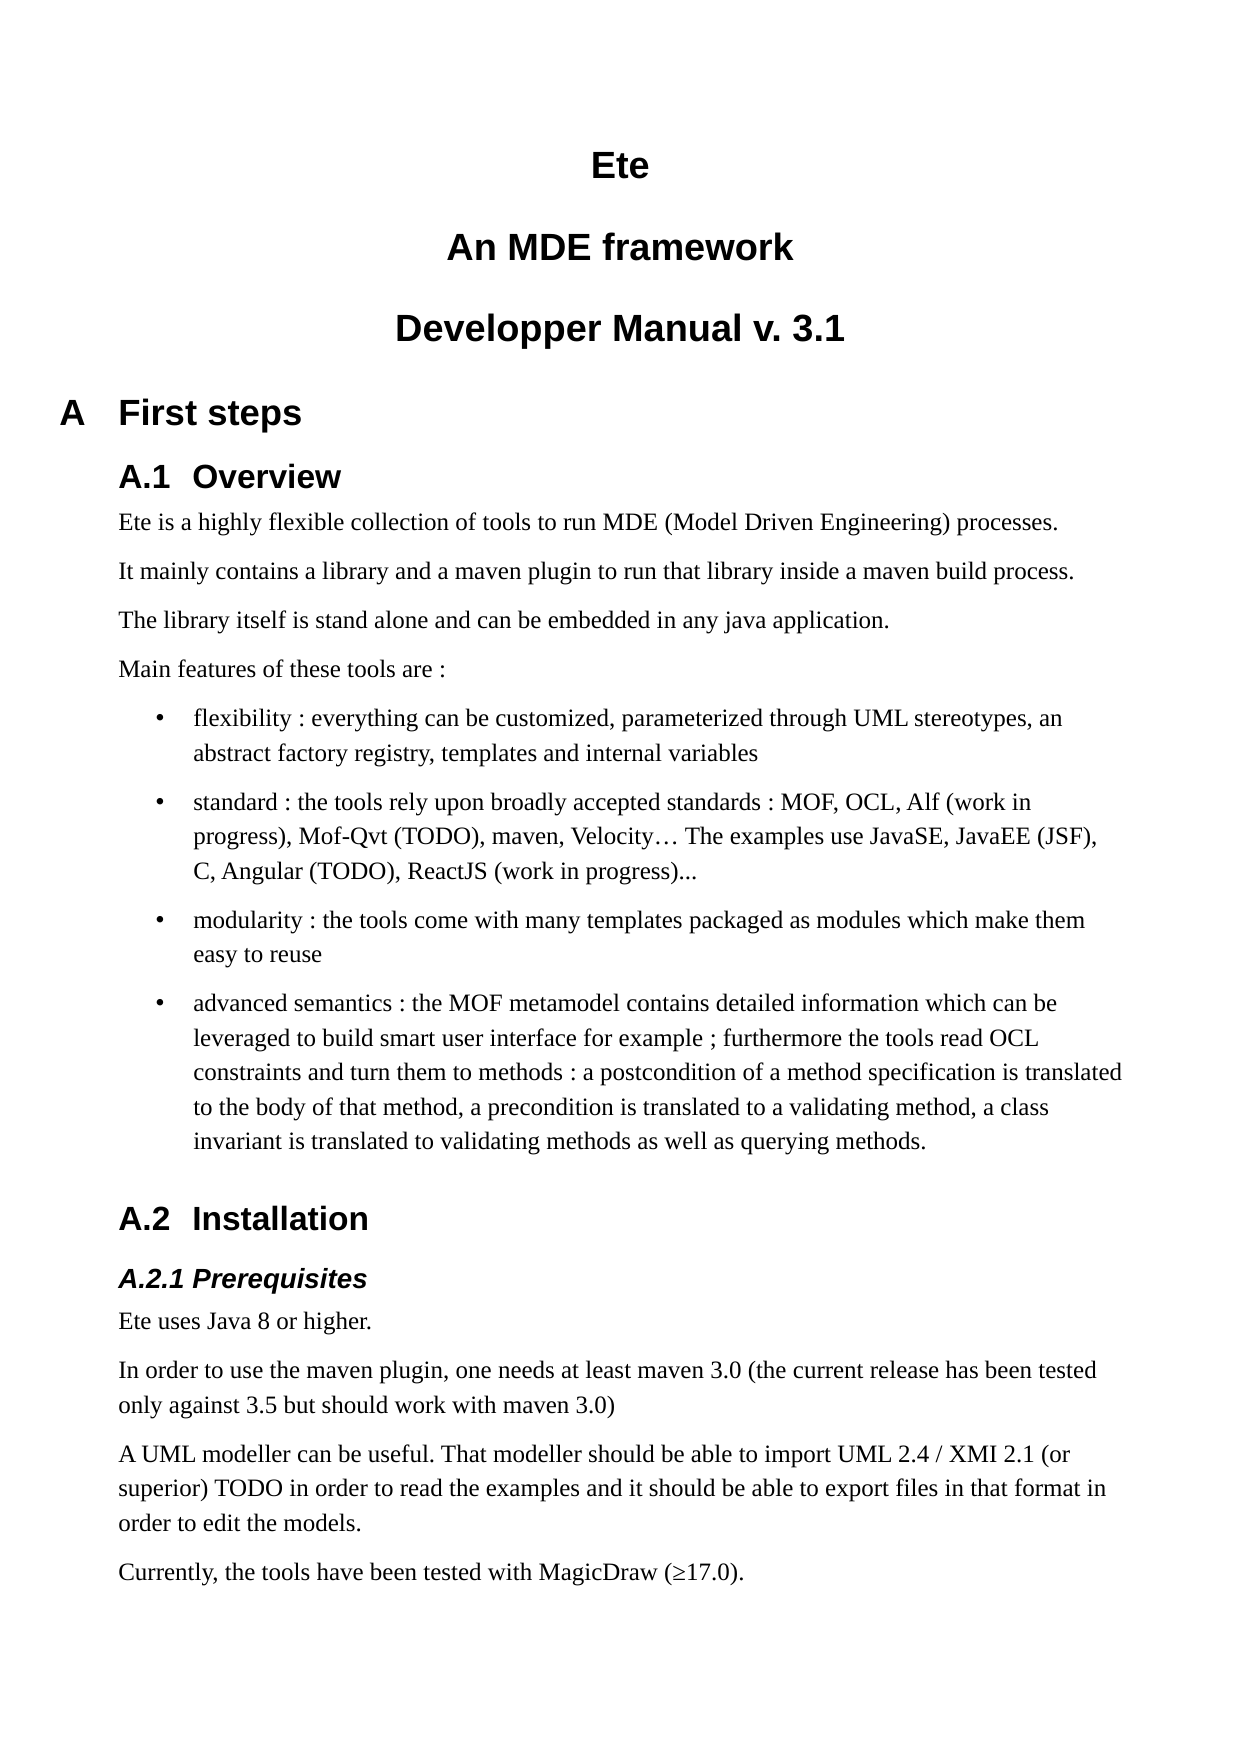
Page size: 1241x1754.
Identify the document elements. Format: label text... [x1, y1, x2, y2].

list modularity : the tools come with many templates packaged as modules which make them easy to reuse [156, 905, 1122, 968]
text Ete is a highly flexible collection of tools to run MDE (Model Driven Engineering) processes. [118, 507, 1122, 536]
subtitle Installation [118, 1199, 1122, 1238]
subtitle Developper Manual v. 3.1 [118, 305, 1122, 349]
list standard : the tools rely upon broadly accepted standards : MOF, OCL, Alf (work in progress), Mof-Qvt (TODO), maven, Velocity… The examples use JavaSE, JavaEE (JSF), C, Angular (TODO), ReactJS (work in progress)... [156, 787, 1122, 884]
text A UML modeller can be useful. That modeller should be able to import UML 2.4 / XMI 2.1 (or superior) TODO in order to read the examples and it should be able to export files in that format in order to edit the models. [118, 1439, 1122, 1537]
text The library itself is stand alone and can be embedded in any java application. [118, 605, 1122, 634]
text Main features of these tools are : [118, 654, 1122, 683]
subtitle First steps [59, 391, 1122, 433]
list advanced semantics : the MOF metamodel contains detailed information which can be leveraged to build smart user interface for example ; furthermore the tools read OCL constraints and turn them to methods : a postcondition of a method specification is translated to the body of that method, a precondition is translated to a validating method, a class invariant is translated to validating methods as well as querying methods. [156, 988, 1122, 1155]
subtitle Prerequisites [118, 1262, 1122, 1294]
list flexibility : everything can be customized, parameterized through UML stereotypes, an abstract factory registry, templates and internal variables [156, 703, 1122, 767]
text Ete uses Java 8 or higher. [118, 1306, 1122, 1335]
text Currently, the tools have been tested with MagicDraw (≥17.0). [118, 1557, 1122, 1586]
text It mainly contains a library and a maven plugin to run that library inside a maven build process. [118, 556, 1122, 585]
text In order to use the maven plugin, one needs at least maven 3.0 (the current release has been tested only against 3.5 but should work with maven 3.0) [118, 1355, 1122, 1419]
subtitle Overview [118, 457, 1122, 495]
subtitle An MDE framework [118, 224, 1122, 268]
subtitle Ete [118, 143, 1122, 187]
